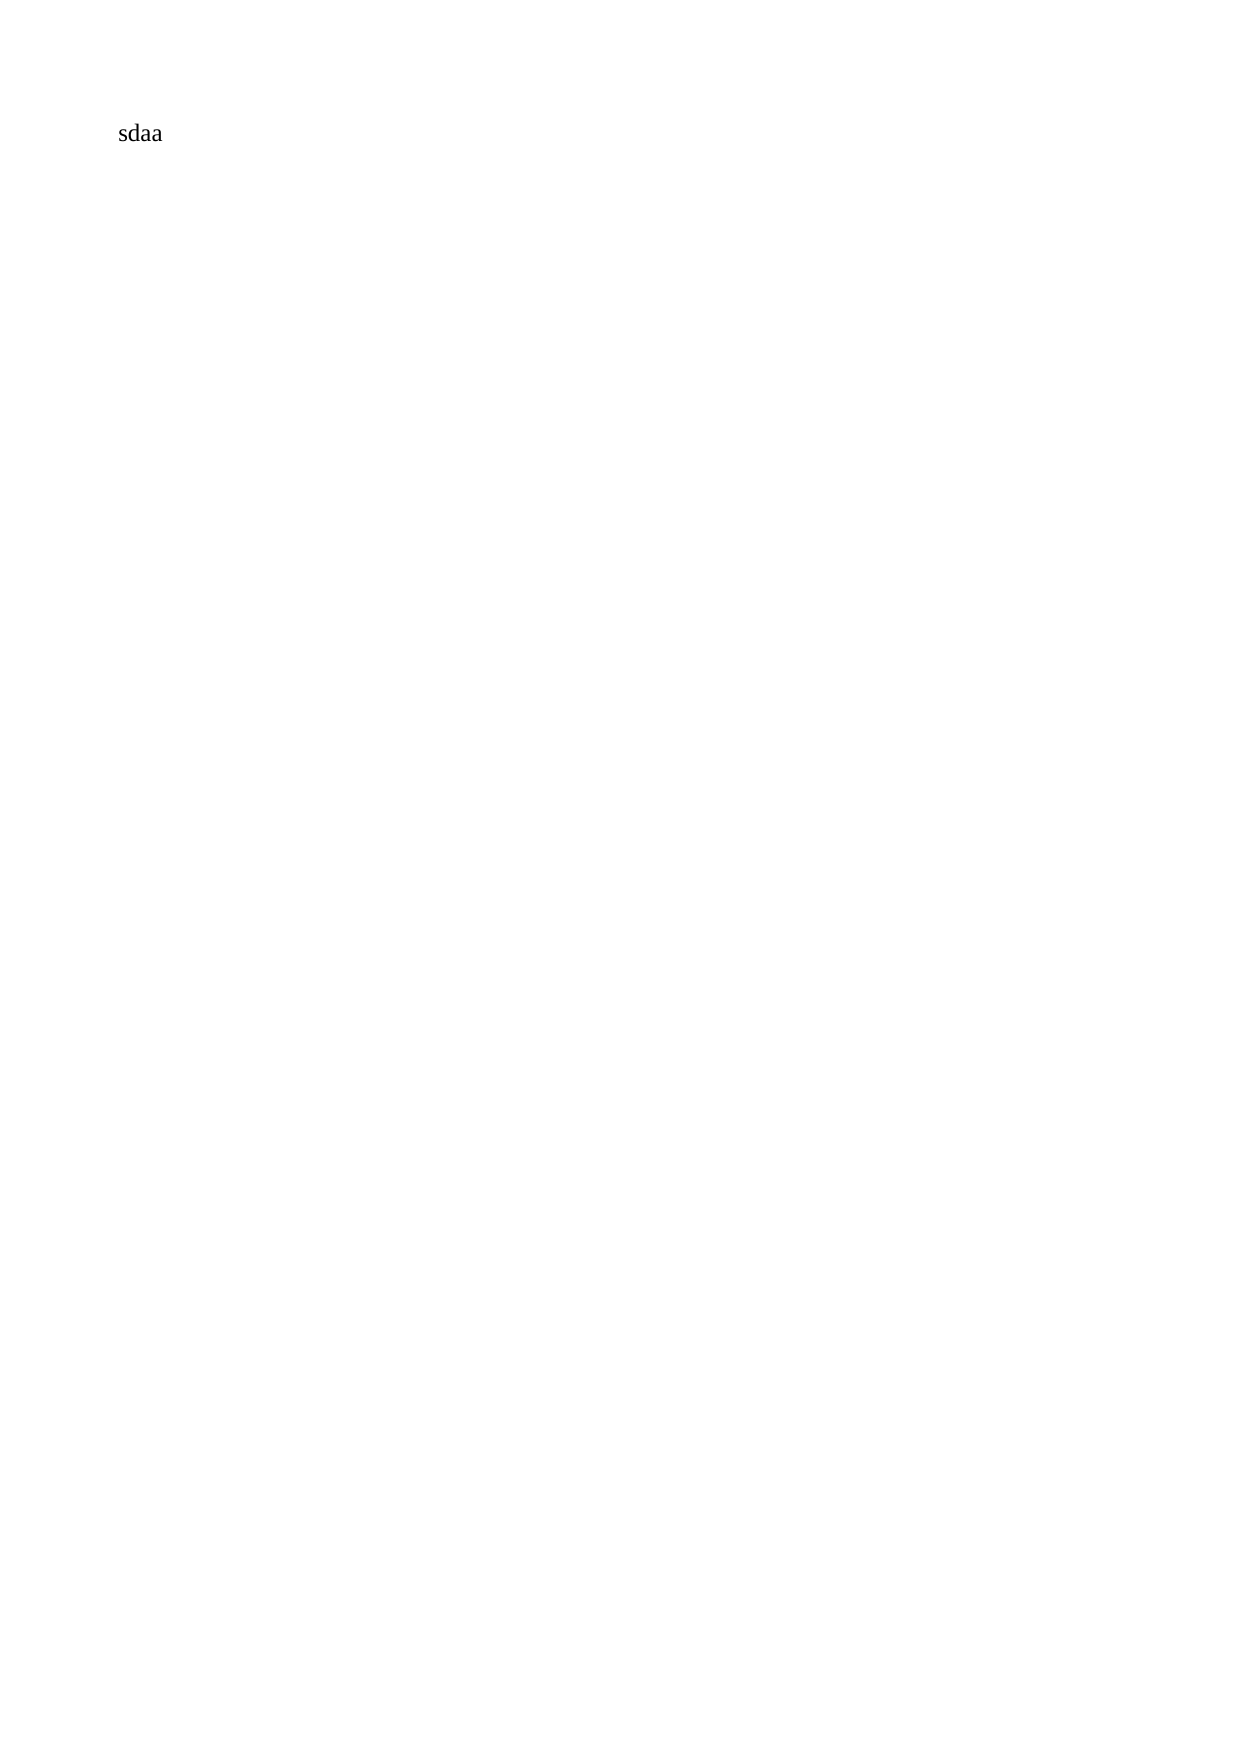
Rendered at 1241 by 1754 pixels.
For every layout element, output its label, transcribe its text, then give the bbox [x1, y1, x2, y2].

text sdaa [118, 118, 1122, 147]
